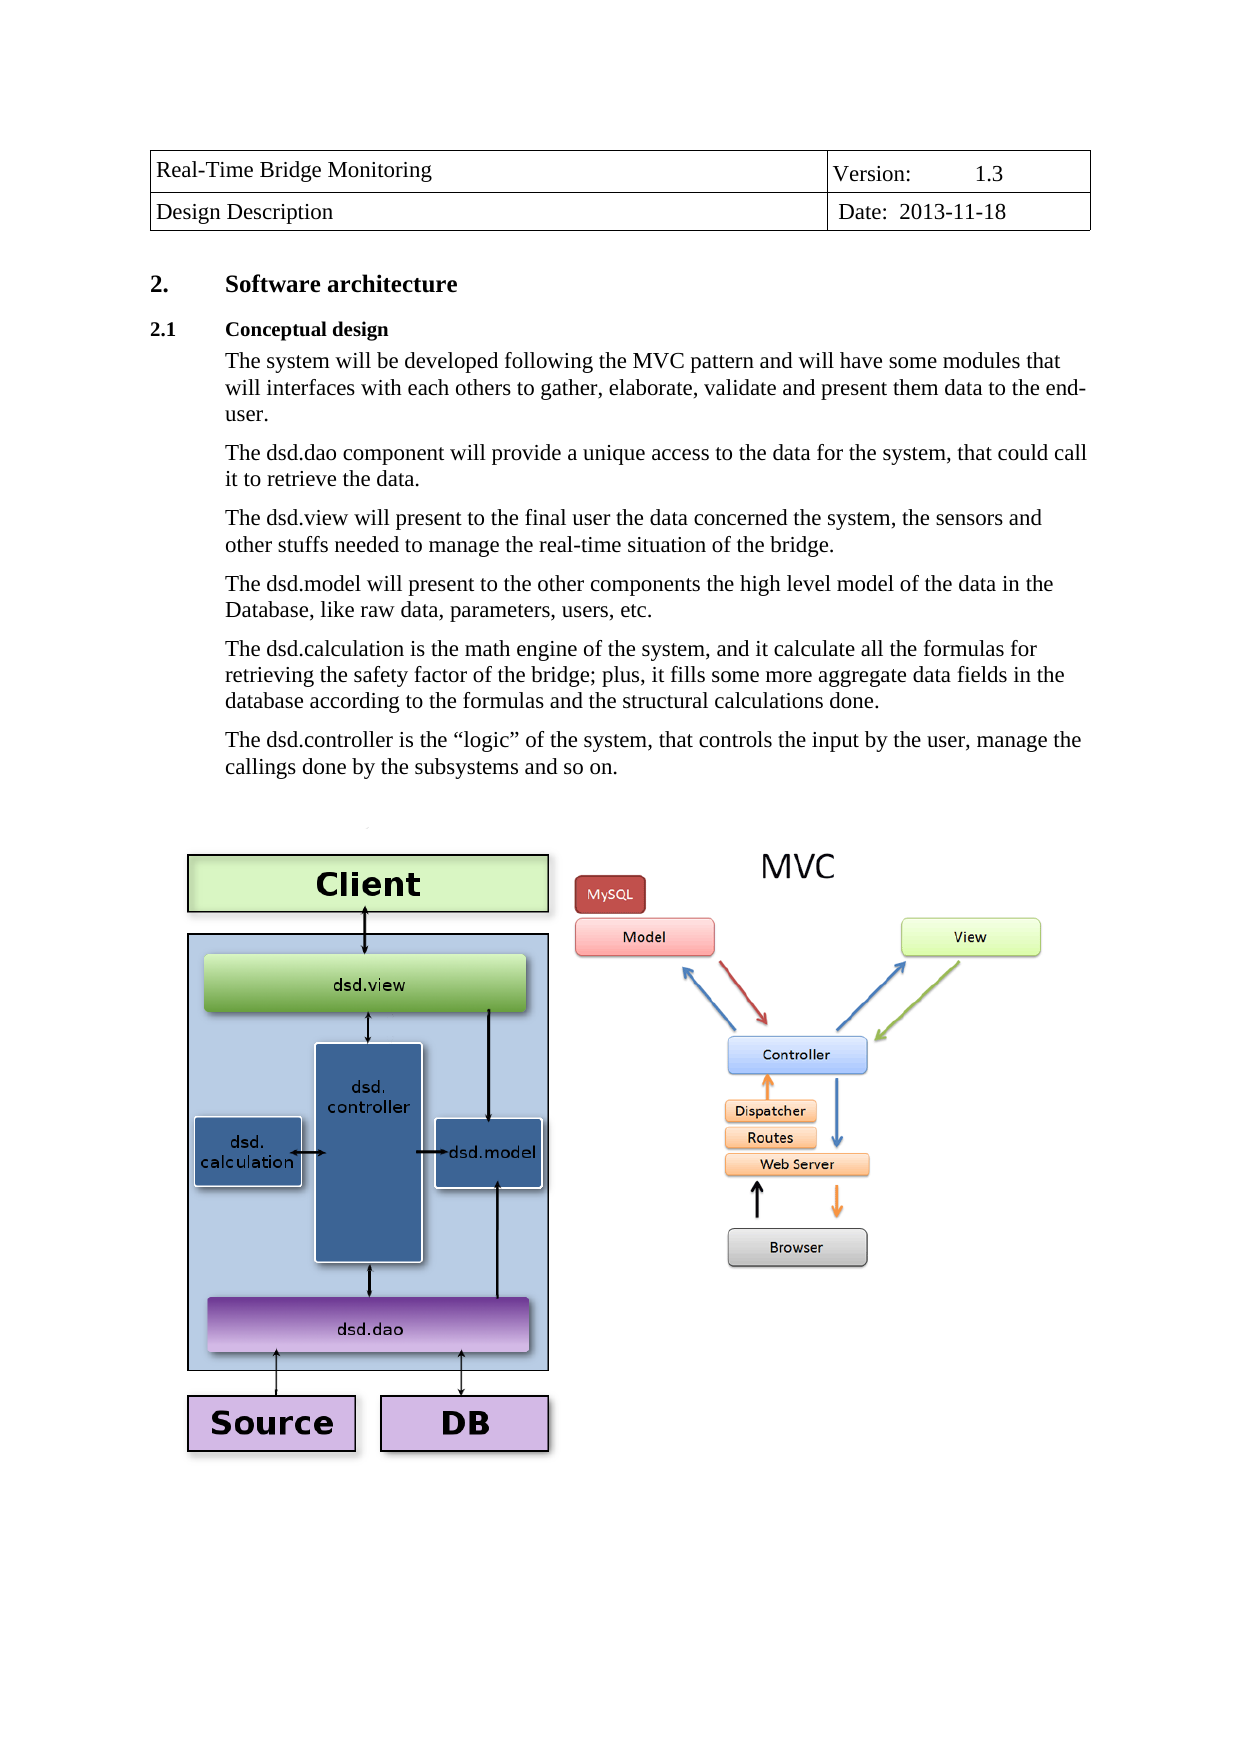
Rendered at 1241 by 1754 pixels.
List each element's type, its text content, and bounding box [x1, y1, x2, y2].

text The dsd.model will present to the other components the high level model of the data in the Database, like raw data, parameters, users, etc. [225, 569, 1090, 622]
subtitle Software architecture [150, 269, 1090, 298]
text The dsd.dao component will provide a unique access to the data for the system, that could call it to retrieve the data. [225, 439, 1090, 492]
text The dsd.calculation is the math engine of the system, and it calculate all the formulas for retrieving the safety factor of the bridge; plus, it fills some more aggregate data fields in the database according to the formulas and the structural calculations done. [225, 635, 1090, 714]
picture [158, 824, 1044, 1491]
text The dsd.view will present to the final user the data concerned the system, the sensors and other stuffs needed to manage the real-time situation of the bridge. [225, 504, 1090, 557]
text The dsd.controller is the “logic” of the system, that controls the input by the user, manage the callings done by the subsystems and so on. [225, 726, 1090, 779]
text The system will be developed following the MVC pattern and will have some modules that will interfaces with each others to gather, elaborate, validate and present them data to the end-user. [225, 348, 1090, 427]
subtitle Conceptual design [150, 316, 1090, 341]
